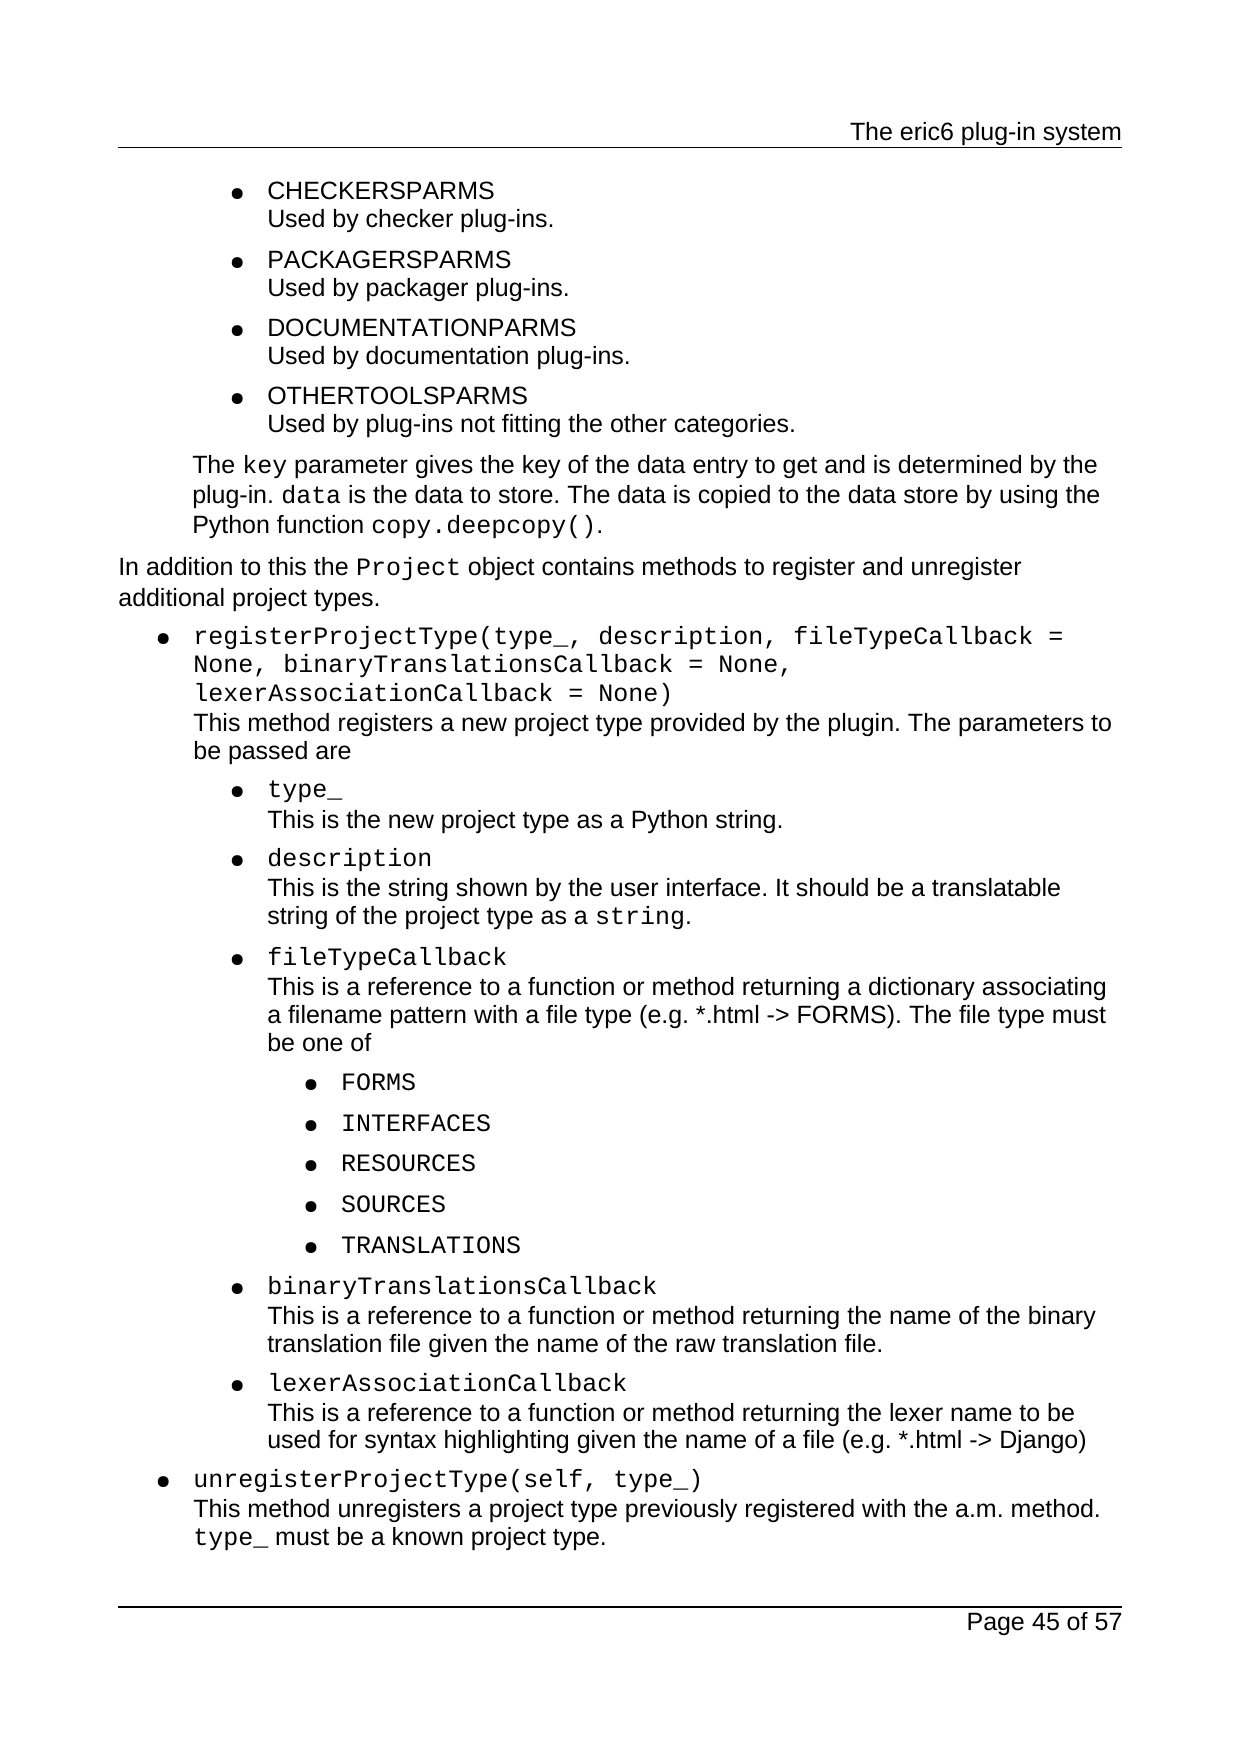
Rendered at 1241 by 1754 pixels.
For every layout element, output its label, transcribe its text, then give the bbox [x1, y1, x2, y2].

list INTERFACES [303, 1110, 1122, 1138]
list OTHERTOOLSPARMS Used by plug-ins not fitting the other categories. [229, 382, 1122, 438]
list PACKAGERSPARMS Used by packager plug-ins. [229, 245, 1122, 301]
list TRANSLATIONS [303, 1233, 1122, 1261]
list RESOURCES [303, 1151, 1122, 1179]
text In addition to this the Project object contains methods to register and unregister additional project types. [118, 553, 1122, 611]
list SOURCES [303, 1192, 1122, 1220]
list type_ This is the new project type as a Python string. [229, 777, 1122, 833]
list DOCUMENTATIONPARMS Used by documentation plug-ins. [229, 314, 1122, 369]
list registerProjectType(type_, description, fileTypeCallback = None, binaryTranslationsCallback = None, lexerAssociationCallback = None) This method registers a new project type provided by the plugin. The parameters to be passed are [156, 624, 1122, 764]
list CHECKERSPARMS Used by checker plug-ins. [229, 177, 1122, 233]
list fileTypeCallback This is a reference to a function or method returning a dictionary associating a filename pattern with a file type (e.g. *.html -> FORMS). The file type must be one of [229, 945, 1122, 1057]
list FORMS [303, 1069, 1122, 1098]
list unregisterProjectType(self, type_) This method unregisters a project type previously registered with the a.m. method. type_ must be a known project type. [156, 1467, 1122, 1553]
list binaryTranslationsCallback This is a reference to a function or method returning the name of the binary translation file given the name of the raw translation file. [229, 1273, 1122, 1358]
list description This is the string shown by the user interface. It should be a translatable string of the project type as a string. [229, 846, 1122, 932]
list lexerAssociationCallback This is a reference to a function or method returning the lexer name to be used for syntax highlighting given the name of a file (e.g. *.html -> Django) [229, 1370, 1122, 1454]
text The key parameter gives the key of the data entry to get and is determined by the plug-in. data is the data to store. The data is copied to the data store by using the Python function copy.deepcopy(). [192, 450, 1122, 541]
